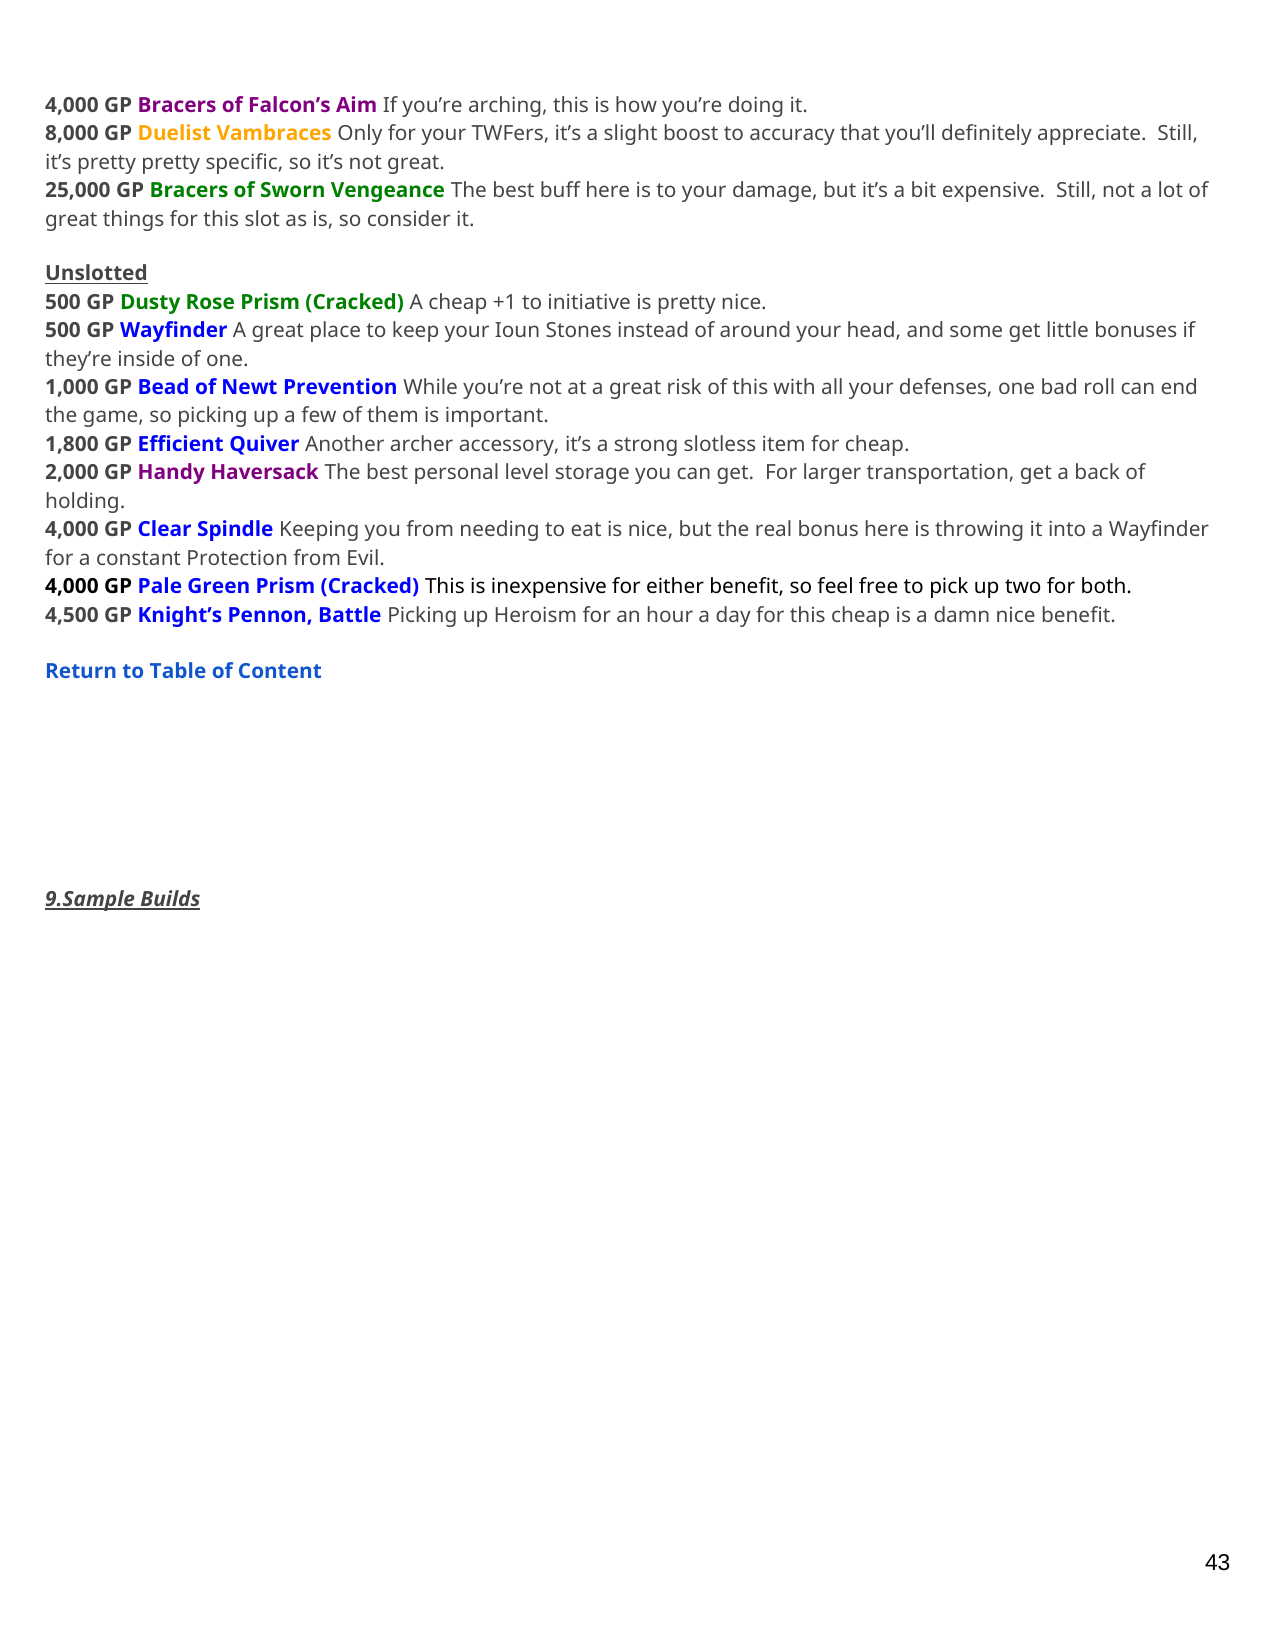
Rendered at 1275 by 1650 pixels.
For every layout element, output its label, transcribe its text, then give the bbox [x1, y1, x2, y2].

text 9.Sample Builds [45, 884, 1230, 912]
text Unslotted [45, 258, 1230, 287]
text 500 GP Wayfinder A great place to keep your Ioun Stones instead of around your head, and some get little bonuses if they’re inside of one. [45, 315, 1230, 372]
text 4,500 GP Knight’s Pennon, Battle Picking up Heroism for an hour a day for this cheap is a damn nice benefit. [45, 600, 1230, 628]
text 25,000 GP Bracers of Sworn Vengeance The best buff here is to your damage, but it’s a bit expensive. Still, not a lot of great things for this slot as is, so consider it. [45, 175, 1230, 232]
text Return to Table of Content [45, 657, 1230, 685]
text 1,000 GP Bead of Newt Prevention While you’re not at a great risk of this with all your defenses, one bad roll can end the game, so picking up a few of them is important. [45, 372, 1230, 429]
text 2,000 GP Handy Haversack The best personal level storage you can get. For larger transportation, get a back of holding. [45, 457, 1230, 514]
text 500 GP Dusty Rose Prism (Cracked) A cheap +1 to initiative is pretty nice. [45, 287, 1230, 315]
text 8,000 GP Duelist Vambraces Only for your TWFers, it’s a slight boost to accuracy that you’ll definitely appreciate. Still, it’s pretty pretty specific, so it’s not great. [45, 118, 1230, 175]
text 4,000 GP Bracers of Falcon’s Aim If you’re arching, this is how you’re doing it. [45, 90, 1230, 118]
text 4,000 GP Pale Green Prism (Cracked) This is inexpensive for either benefit, so feel free to pick up two for both. [45, 571, 1230, 600]
text 1,800 GP Efficient Quiver Another archer accessory, it’s a strong slotless item for cheap. [45, 429, 1230, 457]
text 4,000 GP Clear Spindle Keeping you from needing to eat is nice, but the real bonus here is throwing it into a Wayfinder for a constant Protection from Evil. [45, 514, 1230, 571]
